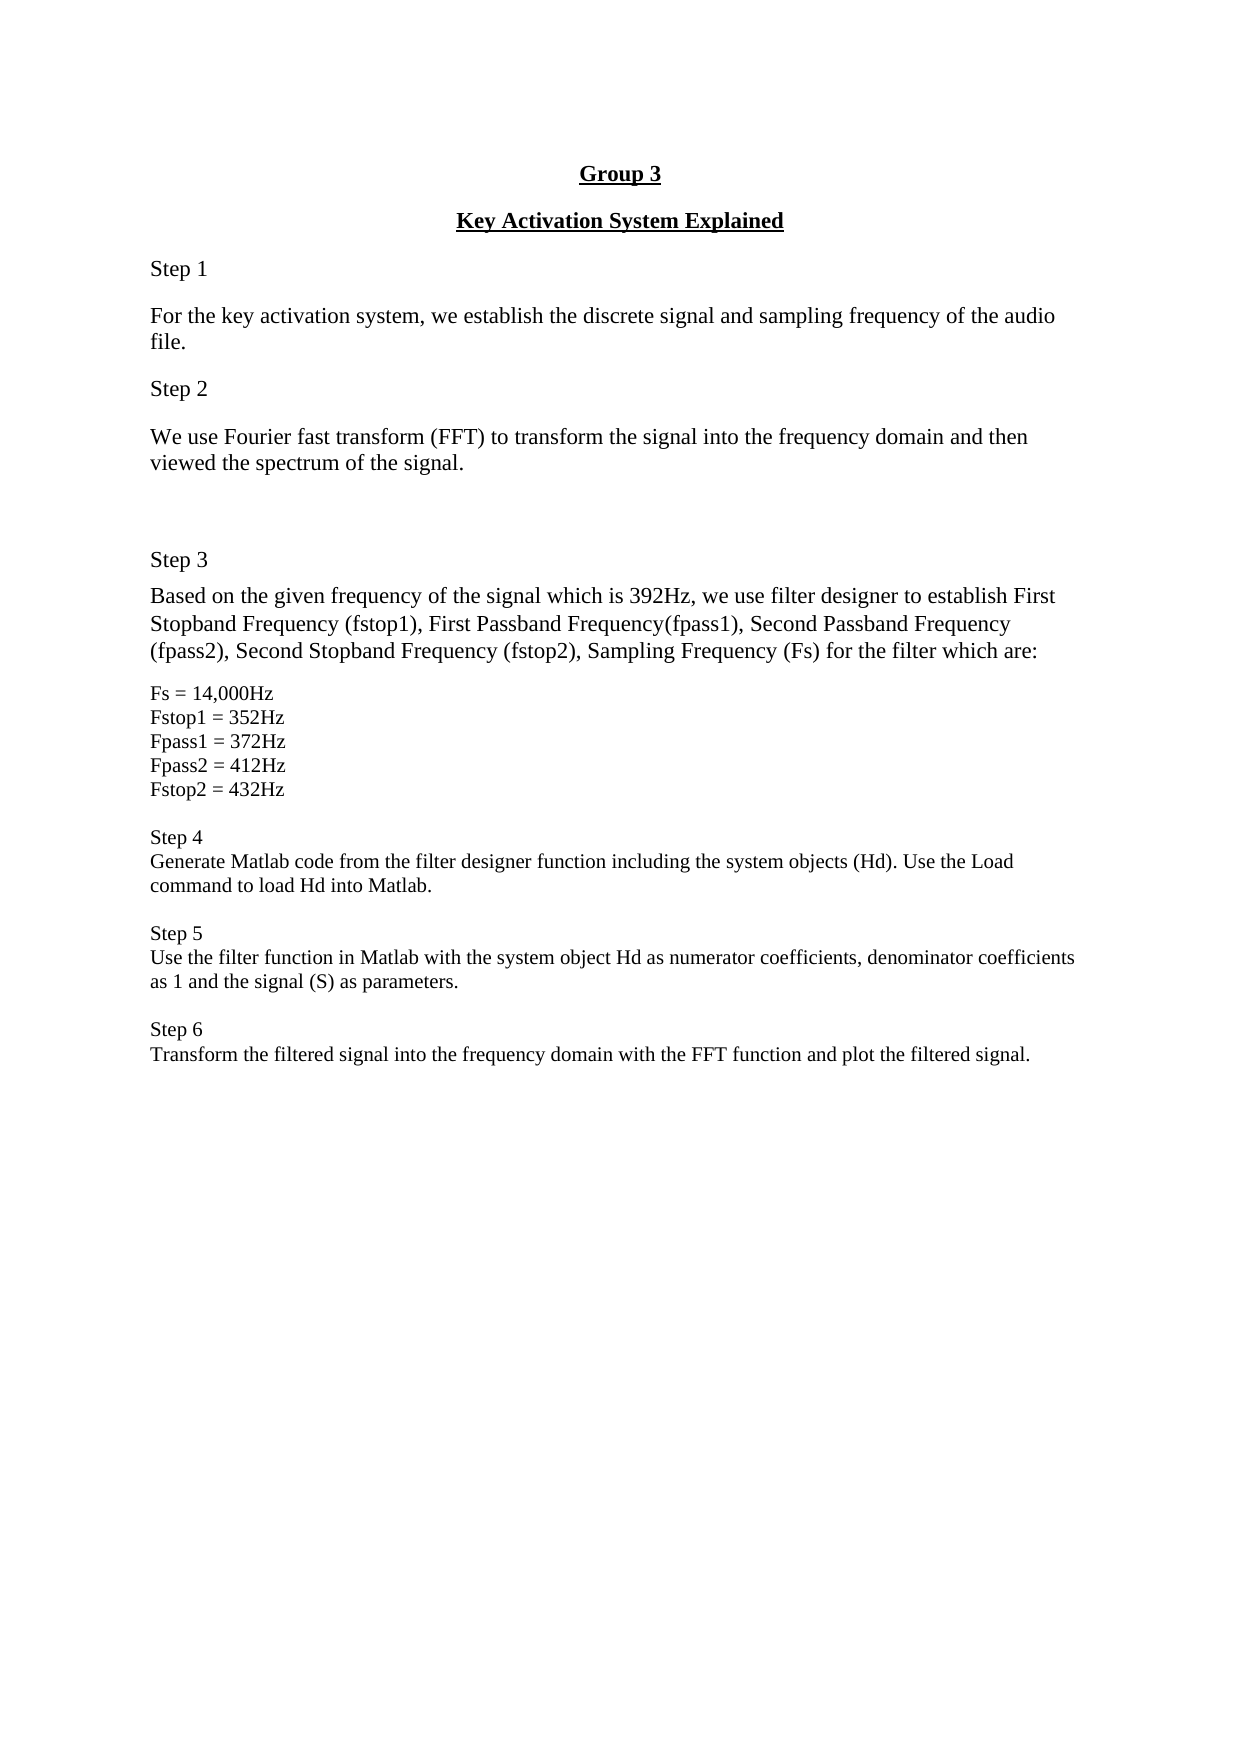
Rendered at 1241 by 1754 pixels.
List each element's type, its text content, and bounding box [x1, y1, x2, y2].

text Fpass2 = 412Hz [150, 753, 1090, 777]
text Fpass1 = 372Hz [150, 729, 1090, 753]
text Key Activation System Explained [150, 208, 1090, 234]
text Step 3 [150, 546, 1090, 572]
text Step 5 [150, 921, 1090, 945]
text Based on the given frequency of the signal which is 392Hz, we use filter designer to establish First Stopband Frequency (fstop1), First Passband Frequency(fpass1), Second Passband Frequency (fpass2), Second Stopband Frequency (fstop2), Sampling Frequency (Fs) for the filter which are: [150, 583, 1090, 663]
text Fstop2 = 432Hz [150, 777, 1090, 801]
text Step 4 [150, 825, 1090, 849]
text Step 1 [150, 255, 1090, 281]
text Fstop1 = 352Hz [150, 704, 1090, 729]
text For the key activation system, we establish the discrete signal and sampling frequency of the audio file. [150, 302, 1090, 355]
text Group 3 [150, 160, 1090, 187]
text Step 2 [150, 376, 1090, 402]
text Use the filter function in Matlab with the system object Hd as numerator coefficients, denominator coefficients as 1 and the signal (S) as parameters. [150, 945, 1090, 993]
text Fs = 14,000Hz [150, 681, 1090, 704]
text Transform the filtered signal into the frequency domain with the FFT function and plot the filtered signal. [150, 1041, 1090, 1066]
text Generate Matlab code from the filter designer function including the system objects (Hd). Use the Load command to load Hd into Matlab. [150, 849, 1090, 897]
text We use Fourier fast transform (FFT) to transform the signal into the frequency domain and then viewed the spectrum of the signal. [150, 423, 1090, 475]
text Step 6 [150, 1017, 1090, 1041]
